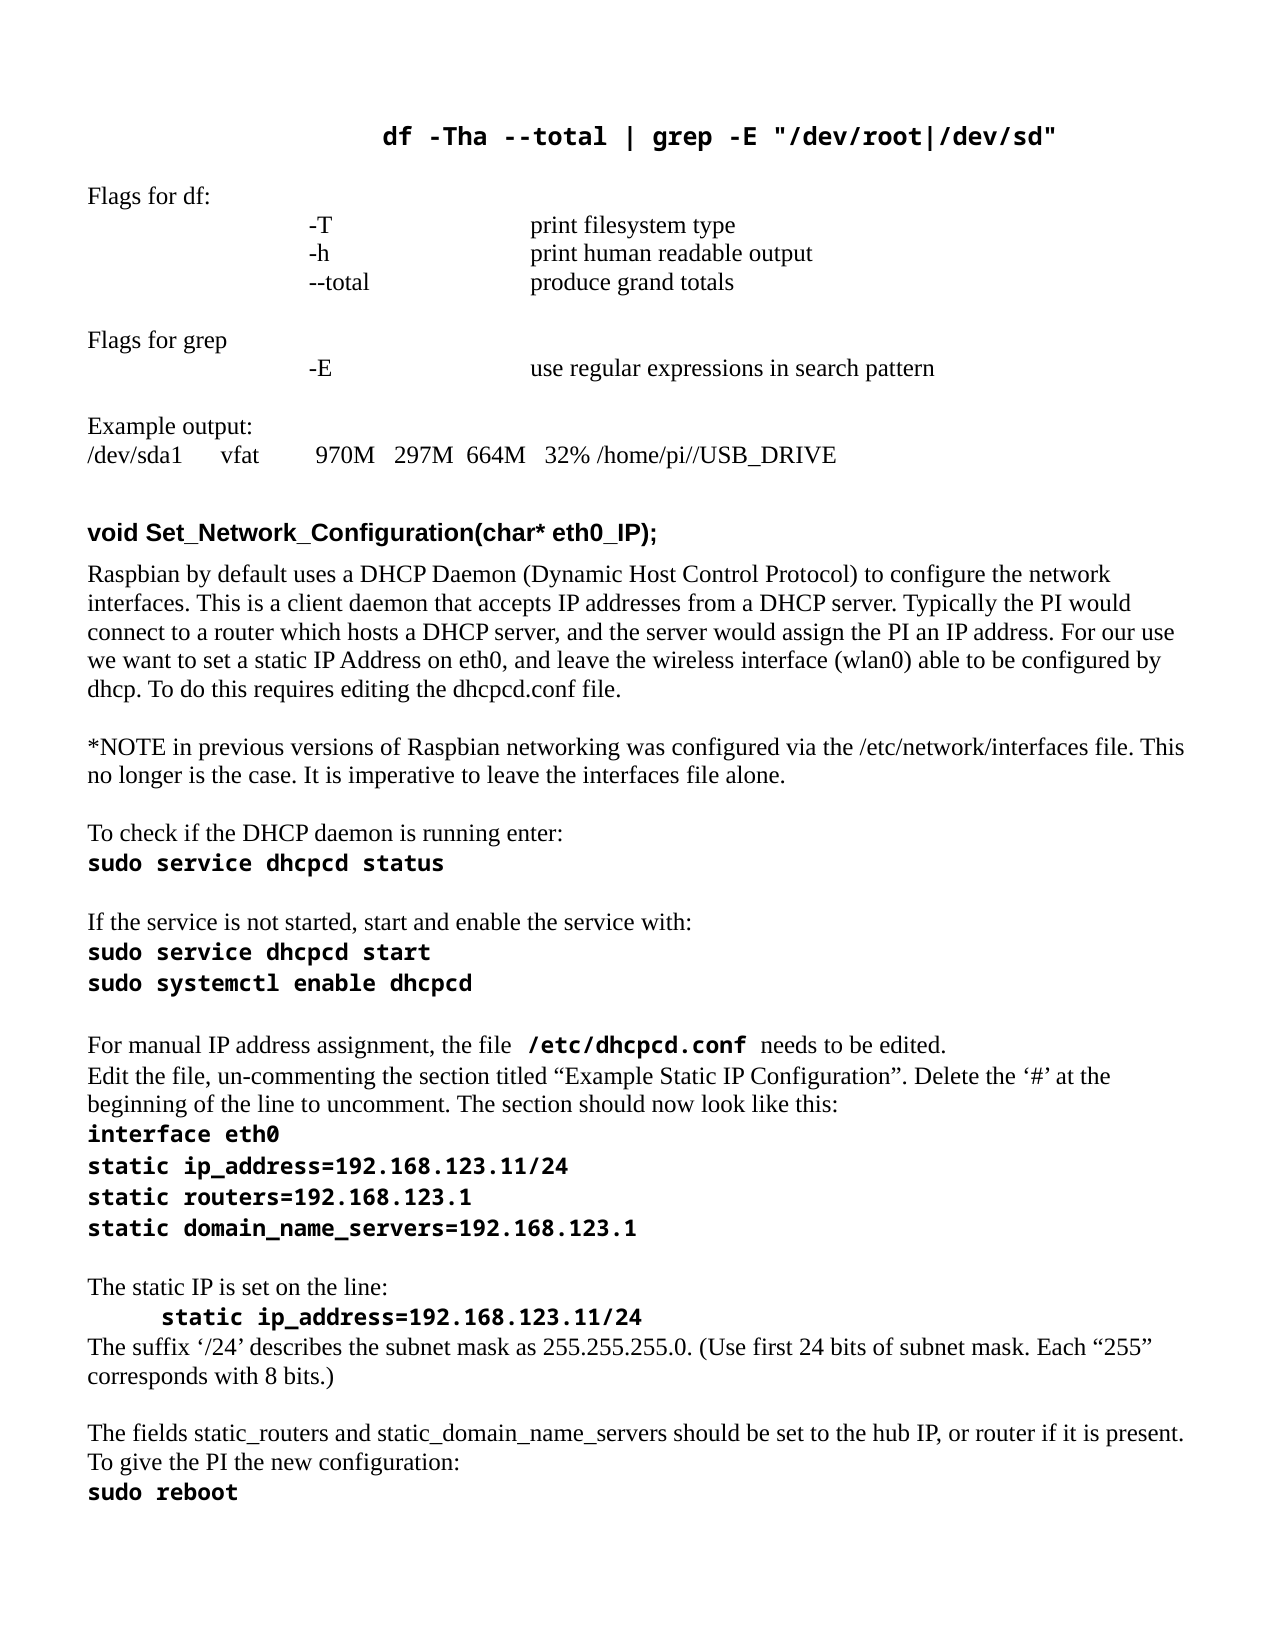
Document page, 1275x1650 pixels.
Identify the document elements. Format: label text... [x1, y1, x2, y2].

text sudo systemctl enable dhcpcd [87, 967, 1188, 998]
text df -Tha --total | grep -E "/dev/root|/dev/sd" [87, 118, 1188, 152]
text --total produce grand totals [87, 267, 1188, 296]
text The fields static_routers and static_domain_name_servers should be set to the hub IP, or router if it is present. [87, 1418, 1188, 1447]
text sudo service dhcpcd start [87, 936, 1188, 967]
text Edit the file, un-commenting the section titled “Example Static IP Configuration”. Delete the ‘#’ at the beginning of the line to uncomment. The section should now look like this: [87, 1061, 1188, 1118]
text Flags for df: [87, 181, 1188, 210]
text -h print human readable output [87, 238, 1188, 267]
text /dev/sda1 vfat 970M 297M 664M 32% /home/pi//USB_DRIVE [87, 440, 1188, 468]
text static ip_address=192.168.123.11/24 [87, 1149, 1188, 1181]
text static domain_name_servers=192.168.123.1 [87, 1212, 1188, 1243]
text For manual IP address assignment, the file /etc/dhcpcd.conf needs to be edited. [87, 1027, 1188, 1061]
text To check if the DHCP daemon is running enter: [87, 818, 1188, 847]
text The suffix ‘/24’ describes the subnet mask as 255.255.255.0. (Use first 24 bits of subnet mask. Each “255” corresponds with 8 bits.) [87, 1332, 1188, 1389]
text -E use regular expressions in search pattern [87, 353, 1188, 382]
text If the service is not started, start and enable the service with: [87, 907, 1188, 936]
text static ip_address=192.168.123.11/24 [87, 1301, 1188, 1332]
text To give the PI the new configuration: [87, 1447, 1188, 1476]
text Example output: [87, 411, 1188, 440]
text *NOTE in previous versions of Raspbian networking was configured via the /etc/network/interfaces file. This no longer is the case. It is imperative to leave the interfaces file alone. [87, 732, 1188, 789]
subtitle void Set_Network_Configuration(char* eth0_IP); [87, 518, 1188, 547]
text interface eth0 [87, 1118, 1188, 1149]
text The static IP is set on the line: [87, 1272, 1188, 1301]
text sudo service dhcpcd status [87, 847, 1188, 878]
text Raspbian by default uses a DHCP Daemon (Dynamic Host Control Protocol) to configure the network interfaces. This is a client daemon that accepts IP addresses from a DHCP server. Typically the PI would connect to a router which hosts a DHCP server, and the server would assign the PI an IP address. For our use we want to set a static IP Address on eth0, and leave the wireless interface (wlan0) able to be configured by dhcp. To do this requires editing the dhcpcd.conf file. [87, 559, 1188, 703]
text static routers=192.168.123.1 [87, 1181, 1188, 1212]
text sudo reboot [87, 1476, 1188, 1507]
text Flags for grep [87, 325, 1188, 353]
text -T print filesystem type [87, 210, 1188, 238]
